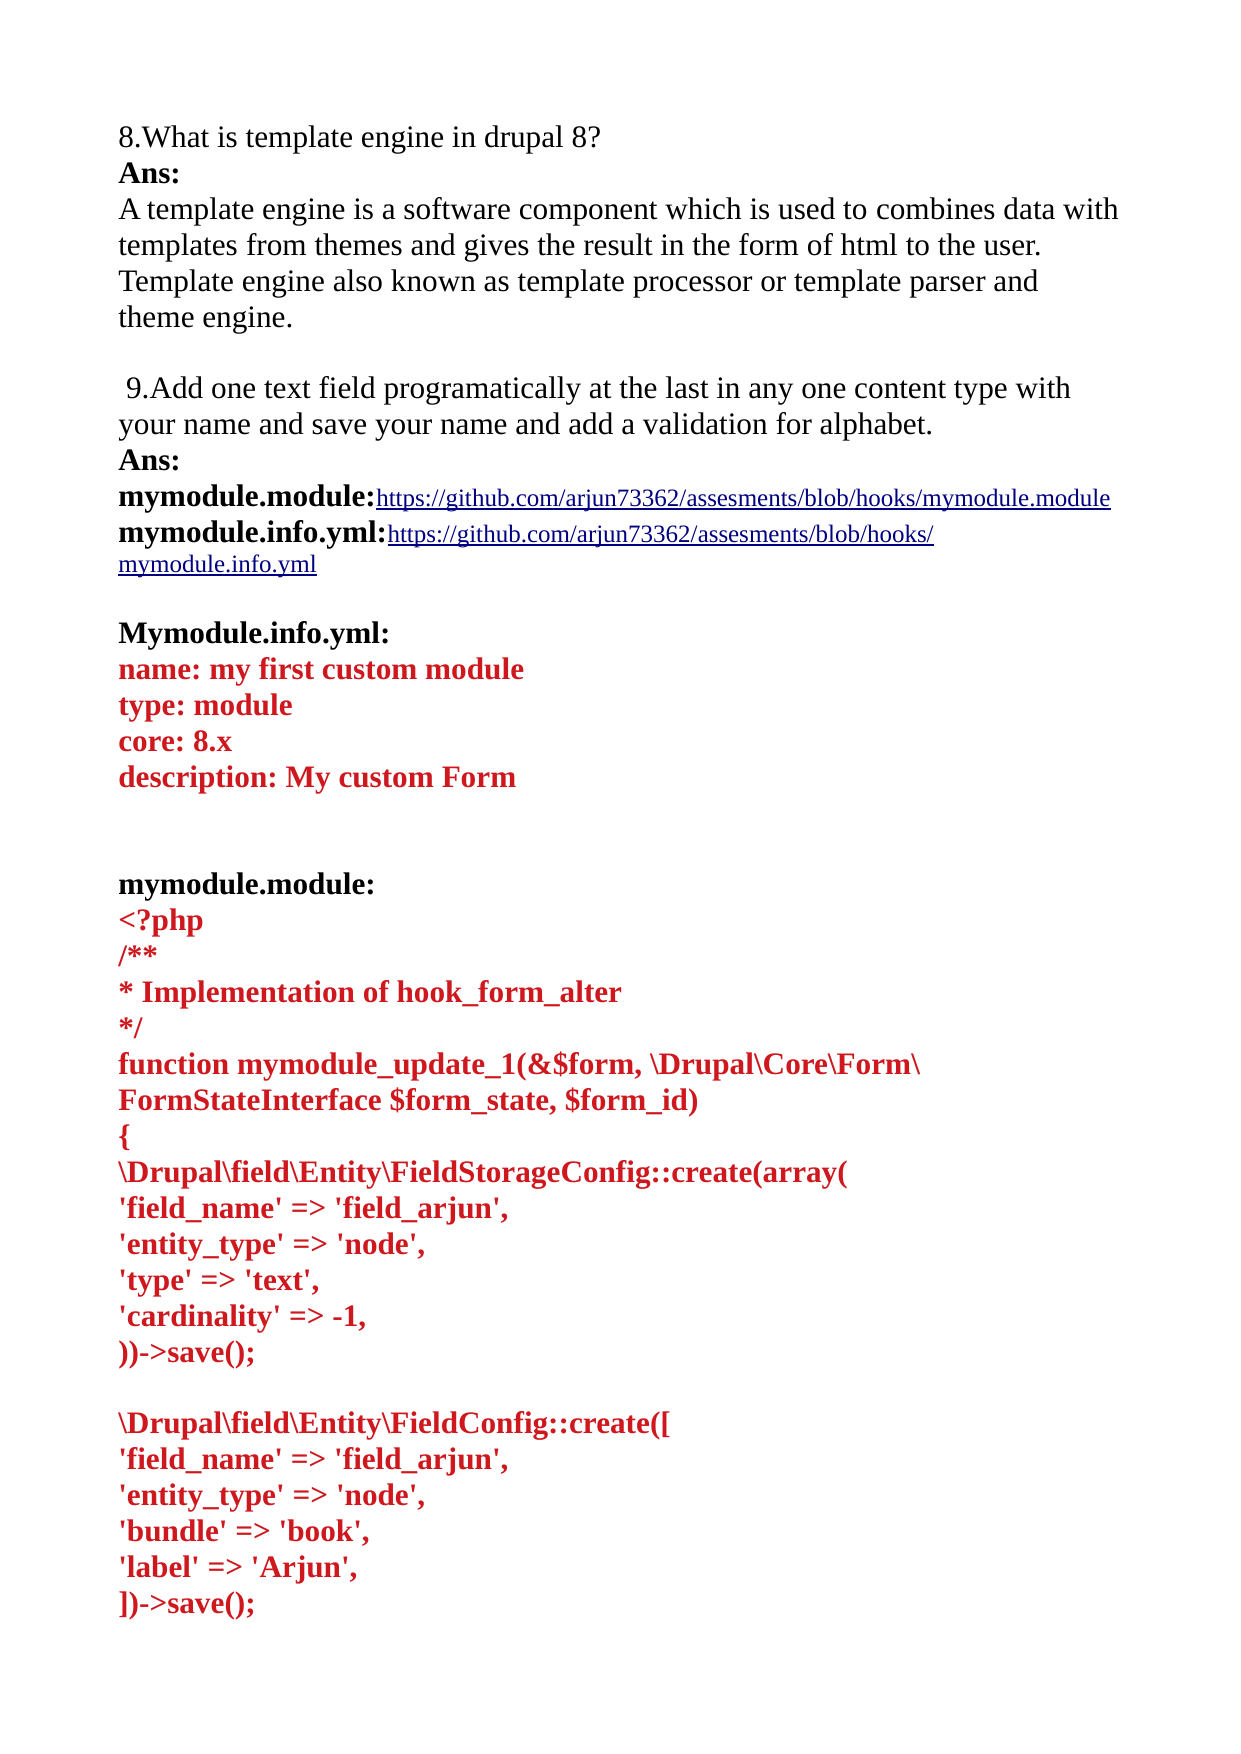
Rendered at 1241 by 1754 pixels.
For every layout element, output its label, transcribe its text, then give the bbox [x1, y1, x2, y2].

text 9.Add one text field programatically at the last in any one content type with your name and save your name and add a validation for alphabet. [118, 370, 1122, 442]
text 'cardinality' => -1, [118, 1297, 1122, 1333]
text A template engine is a software component which is used to combines data with templates from themes and gives the result in the form of html to the user. Template engine also known as template processor or template parser and theme engine. [118, 190, 1122, 334]
text 'label' => 'Arjun', [118, 1548, 1122, 1584]
text \Drupal\field\Entity\FieldStorageConfig::create(array( [118, 1153, 1122, 1189]
text /** [118, 937, 1122, 973]
text { [118, 1117, 1122, 1153]
text 'field_name' => 'field_arjun', [118, 1441, 1122, 1477]
text Ans: [118, 154, 1122, 190]
text * Implementation of hook_form_alter [118, 973, 1122, 1009]
text 'entity_type' => 'node', [118, 1477, 1122, 1512]
text 8.What is template engine in drupal 8? [118, 118, 1122, 154]
text function mymodule_update_1(&$form, \Drupal\Core\Form\FormStateInterface $form_state, $form_id) [118, 1045, 1122, 1117]
text mymodule.module: [118, 866, 1122, 902]
text ))->save(); [118, 1333, 1122, 1369]
text type: module [118, 686, 1122, 722]
text description: My custom Form [118, 758, 1122, 794]
text */ [118, 1009, 1122, 1045]
text mymodule.module:https://github.com/arjun73362/assesments/blob/hooks/mymodule.module [118, 477, 1122, 513]
text ])->save(); [118, 1584, 1122, 1620]
text <?php [118, 902, 1122, 937]
text 'field_name' => 'field_arjun', [118, 1189, 1122, 1225]
text 'type' => 'text', [118, 1261, 1122, 1297]
text 'bundle' => 'book', [118, 1512, 1122, 1548]
text 'entity_type' => 'node', [118, 1225, 1122, 1261]
text Mymodule.info.yml: [118, 614, 1122, 650]
text core: 8.x [118, 722, 1122, 758]
text mymodule.info.yml:https://github.com/arjun73362/assesments/blob/hooks/mymodule.info.yml [118, 513, 1122, 578]
text name: my first custom module [118, 650, 1122, 686]
text Ans: [118, 442, 1122, 477]
text \Drupal\field\Entity\FieldConfig::create([ [118, 1405, 1122, 1441]
